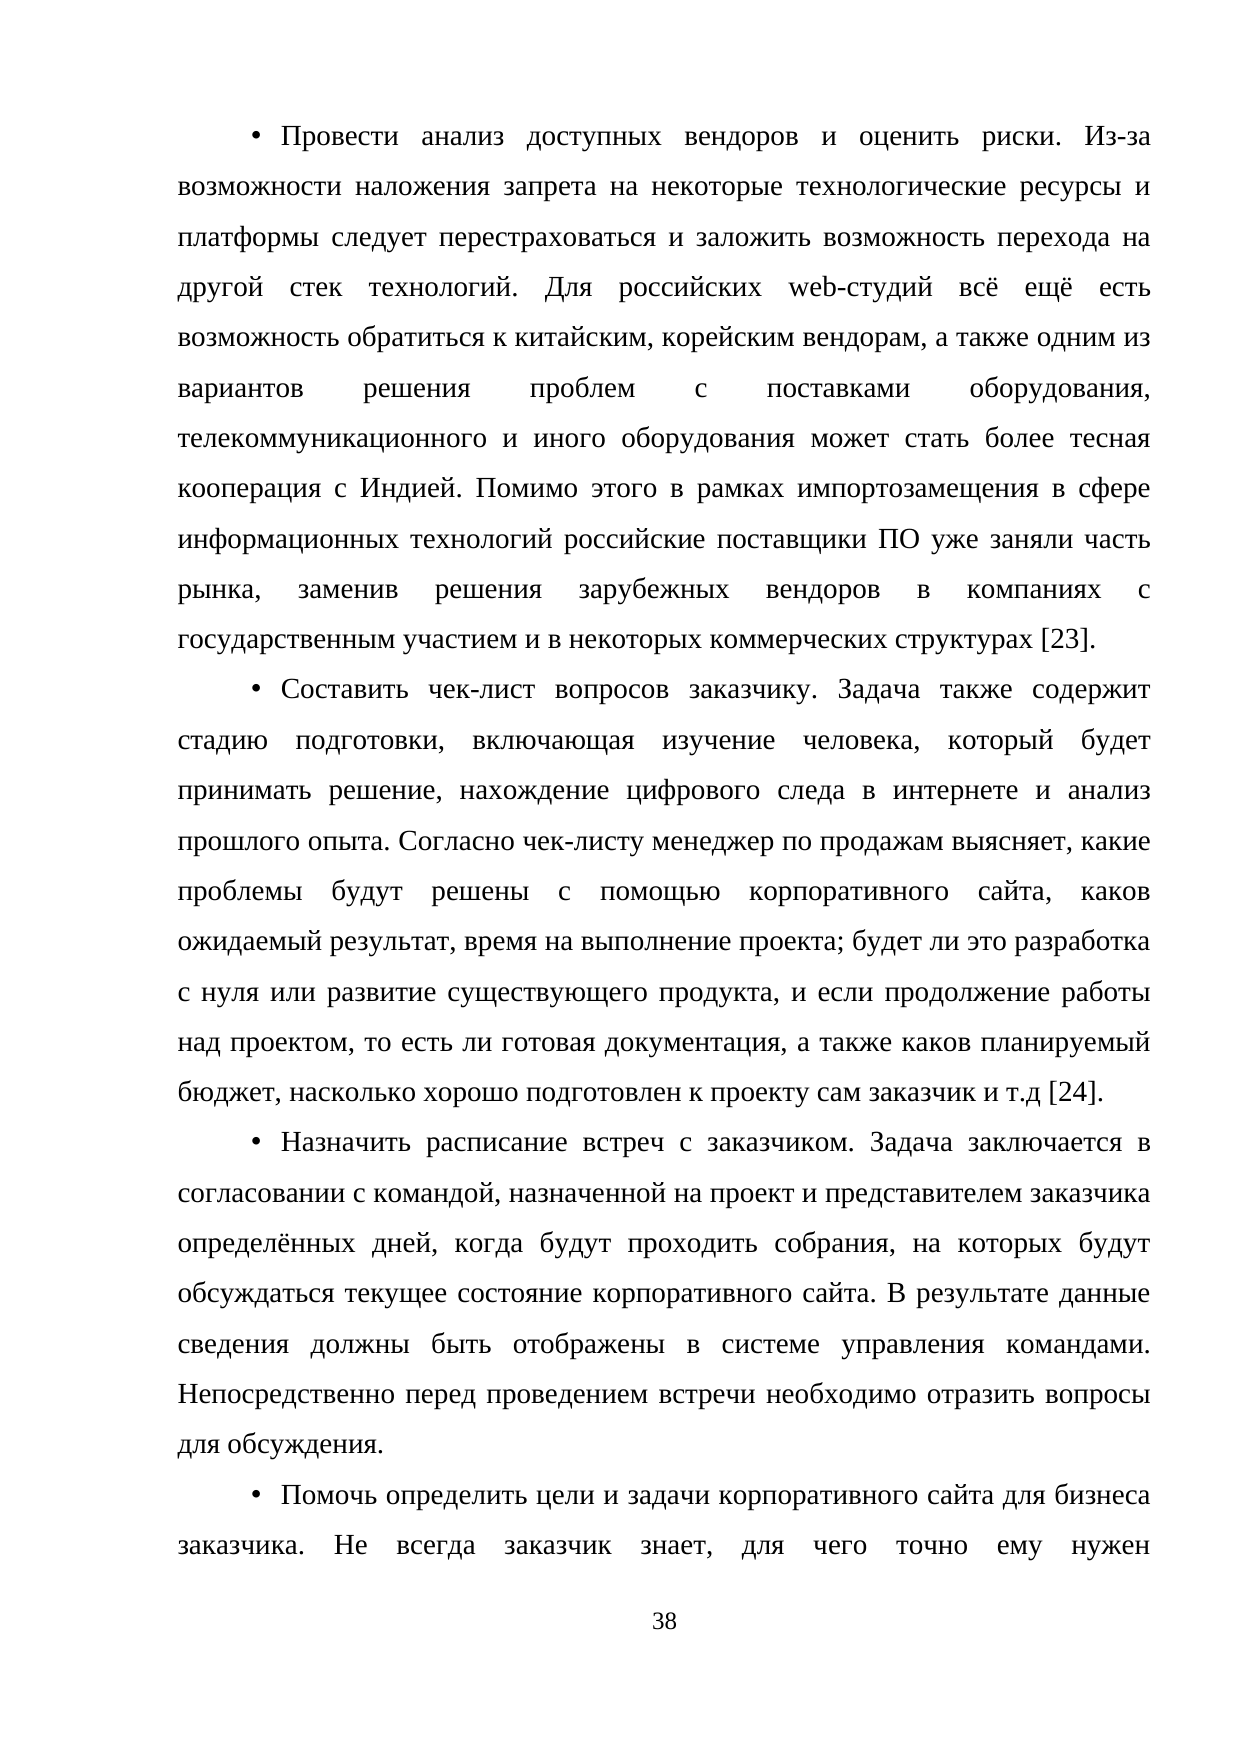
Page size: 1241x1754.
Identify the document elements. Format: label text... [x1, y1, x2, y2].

list Составить чек-лист вопросов заказчику. Задача также содержит стадию подготовки, включающая изучение человека, который будет принимать решение, нахождение цифрового следа в интернете и анализ прошлого опыта. Согласно чек-листу менеджер по продажам выясняет, какие проблемы будут решены с помощью корпоративного сайта, каков ожидаемый результат, время на выполнение проекта; будет ли это разработка с нуля или развитие существующего продукта, и если продолжение работы над проектом, то есть ли готовая документация, а также каков планируемый бюджет, насколько хорошо подготовлен к проекту сам заказчик и т.д [24]. [177, 672, 1152, 1108]
list Назначить расписание встреч с заказчиком. Задача заключается в согласовании с командой, назначенной на проект и представителем заказчика определённых дней, когда будут проходить собрания, на которых будут обсуждаться текущее состояние корпоративного сайта. В результате данные сведения должны быть отображены в системе управления командами. Непосредственно перед проведением встречи необходимо отразить вопросы для обсуждения. [177, 1124, 1152, 1460]
list Помочь определить цели и задачи корпоративного сайта для бизнеса заказчика. Не всегда заказчик знает, для чего точно ему нужен [177, 1477, 1152, 1561]
list Провести анализ доступных вендоров и оценить риски. Из-за возможности наложения запрета на некоторые технологические ресурсы и платформы следует перестраховаться и заложить возможность перехода на другой стек технологий. Для российских web-студий всё ещё есть возможность обратиться к китайским, корейским вендорам, а также одним из вариантов решения проблем с поставками оборудования, телекоммуникационного и иного оборудования может стать более тесная кооперация с Индией. Помимо этого в рамках импортозамещения в сфере информационных технологий российские поставщики ПО уже заняли часть рынка, заменив решения зарубежных вендоров в компаниях с государственным участием и в некоторых коммерческих структурах [23]. [177, 118, 1152, 655]
